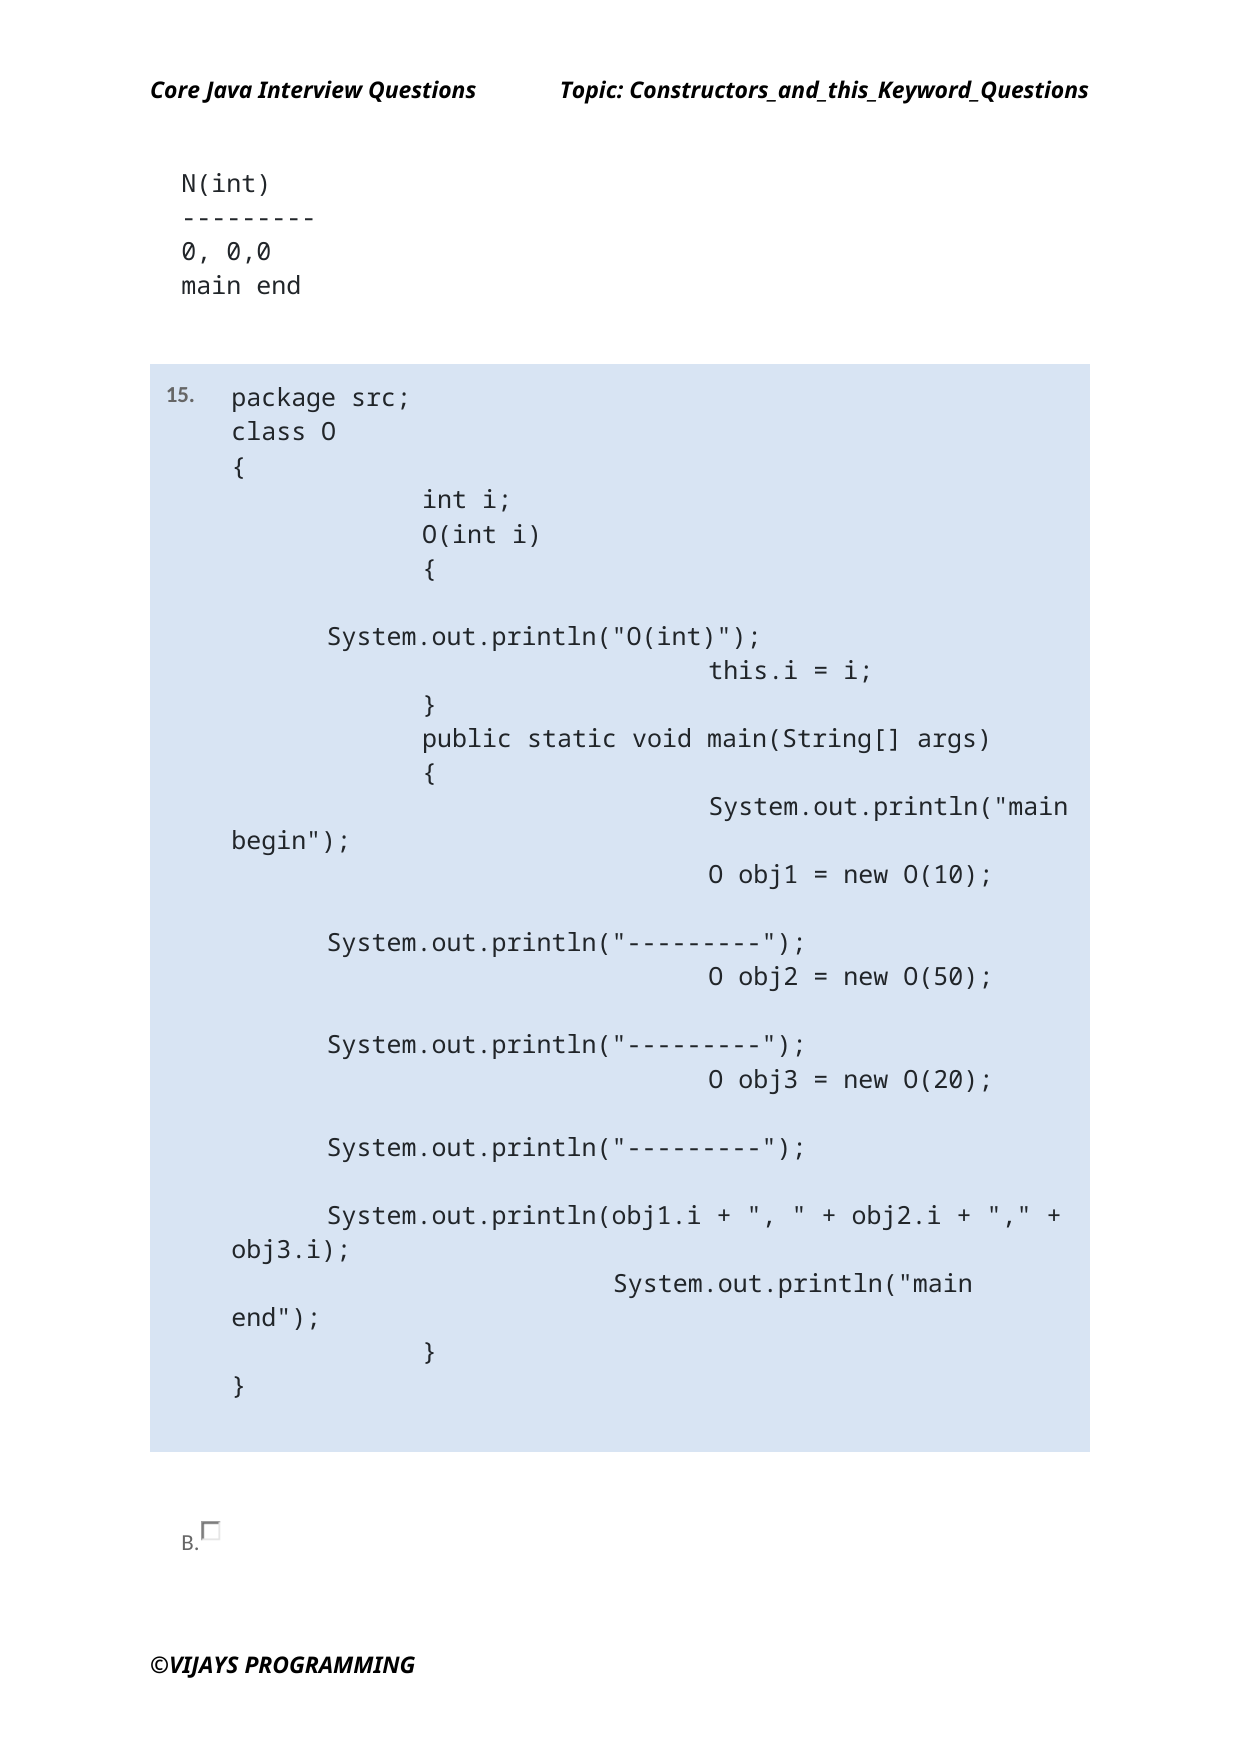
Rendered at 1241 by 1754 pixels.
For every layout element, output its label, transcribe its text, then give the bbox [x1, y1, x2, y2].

table_header B. [181, 1514, 319, 1574]
table_header package src; class O { int i; O(int i) { System.out.println("O(int)"); this.i = i; } public static void main(String[] args) { System.out.println("main begin"); O obj1 = new O(10); System.out.println("---------"); O obj2 = new O(50); System.out.println("---------"); O obj3 = new O(20); System.out.println("---------"); System.out.println(obj1.i + ", " + obj2.i + "," + obj3.i); System.out.println("main end"); } } [215, 364, 1090, 1452]
table_header [181, 1467, 319, 1514]
table_cell [150, 1452, 1090, 1590]
table_header [181, 302, 300, 349]
table_header 15. [150, 364, 215, 1452]
table_header --------- N(int) --------- 0, 0,0 main end [181, 166, 319, 302]
table_cell [150, 150, 1090, 364]
